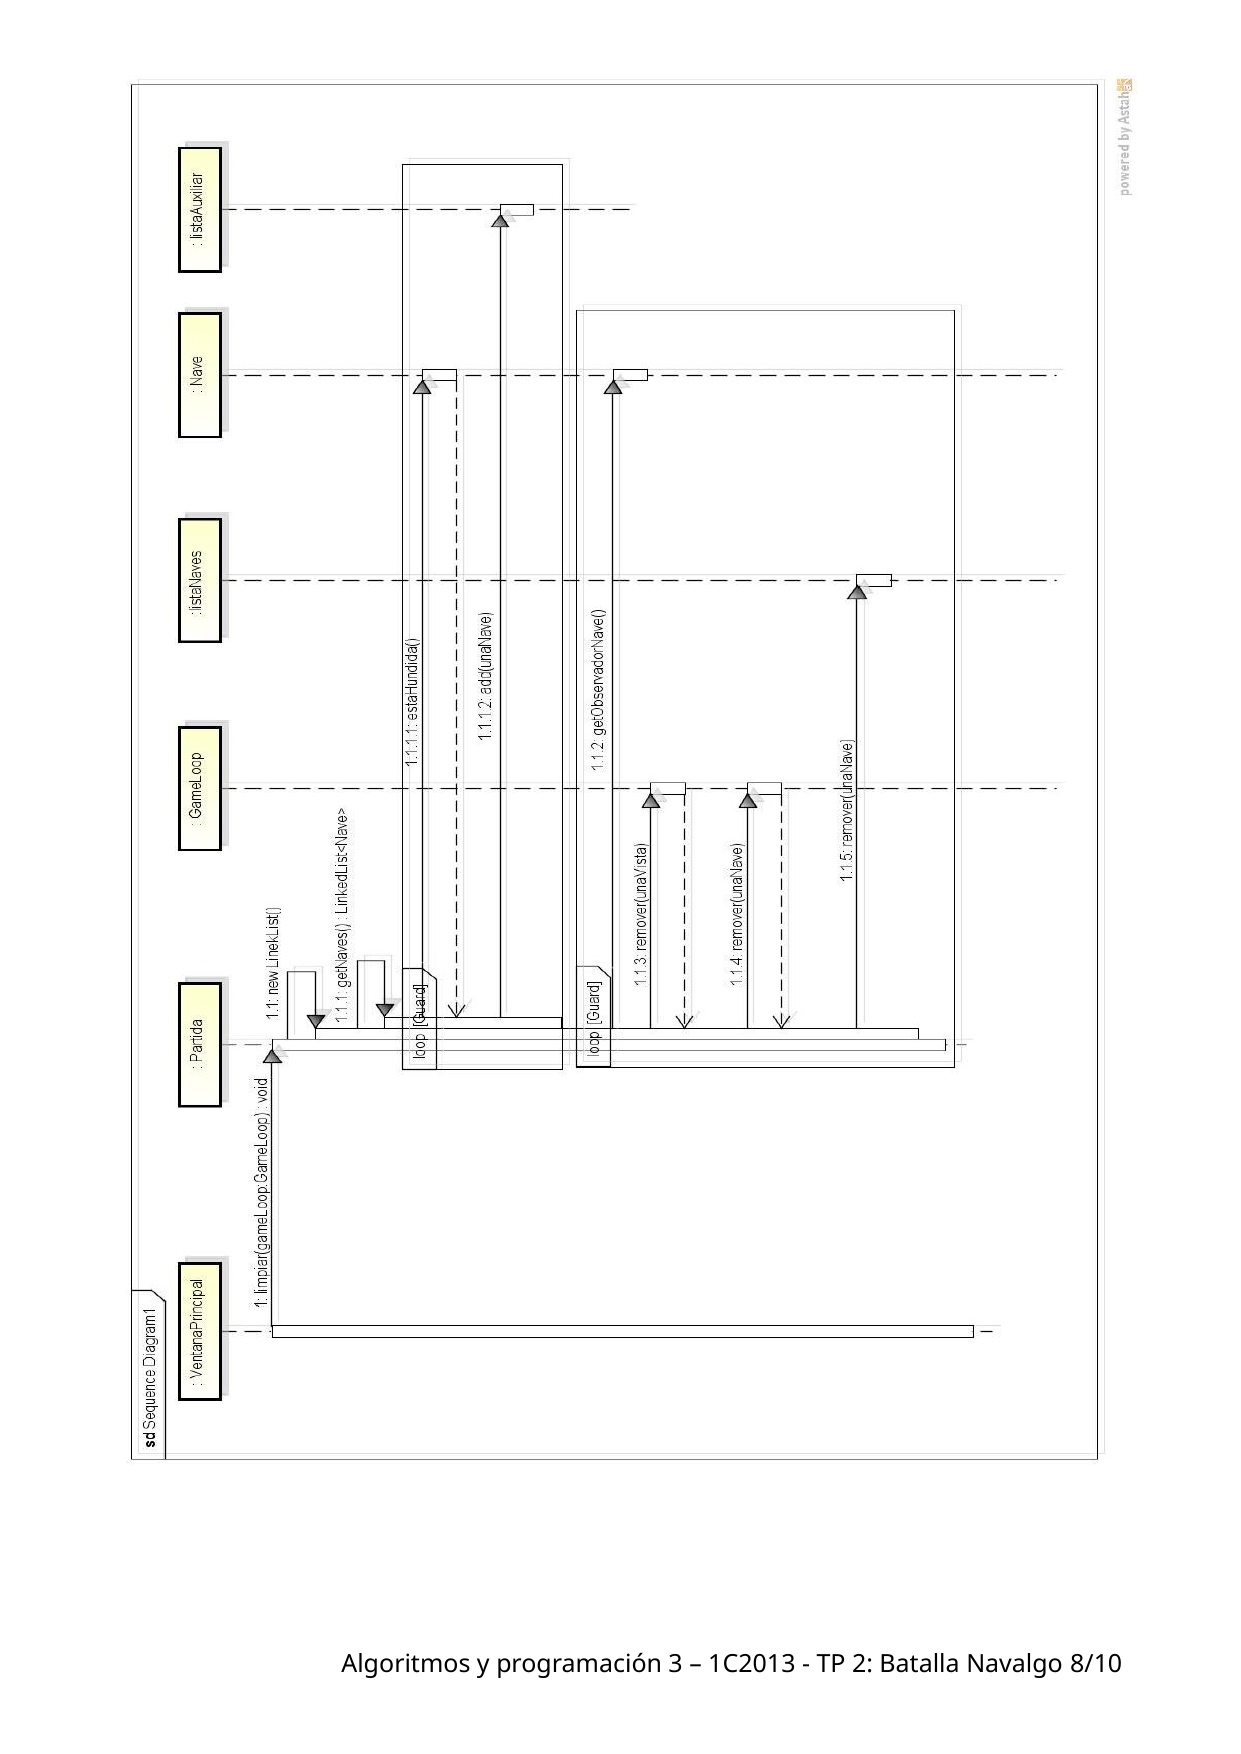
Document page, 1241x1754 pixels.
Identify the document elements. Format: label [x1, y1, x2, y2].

picture [118, 75, 1138, 1470]
